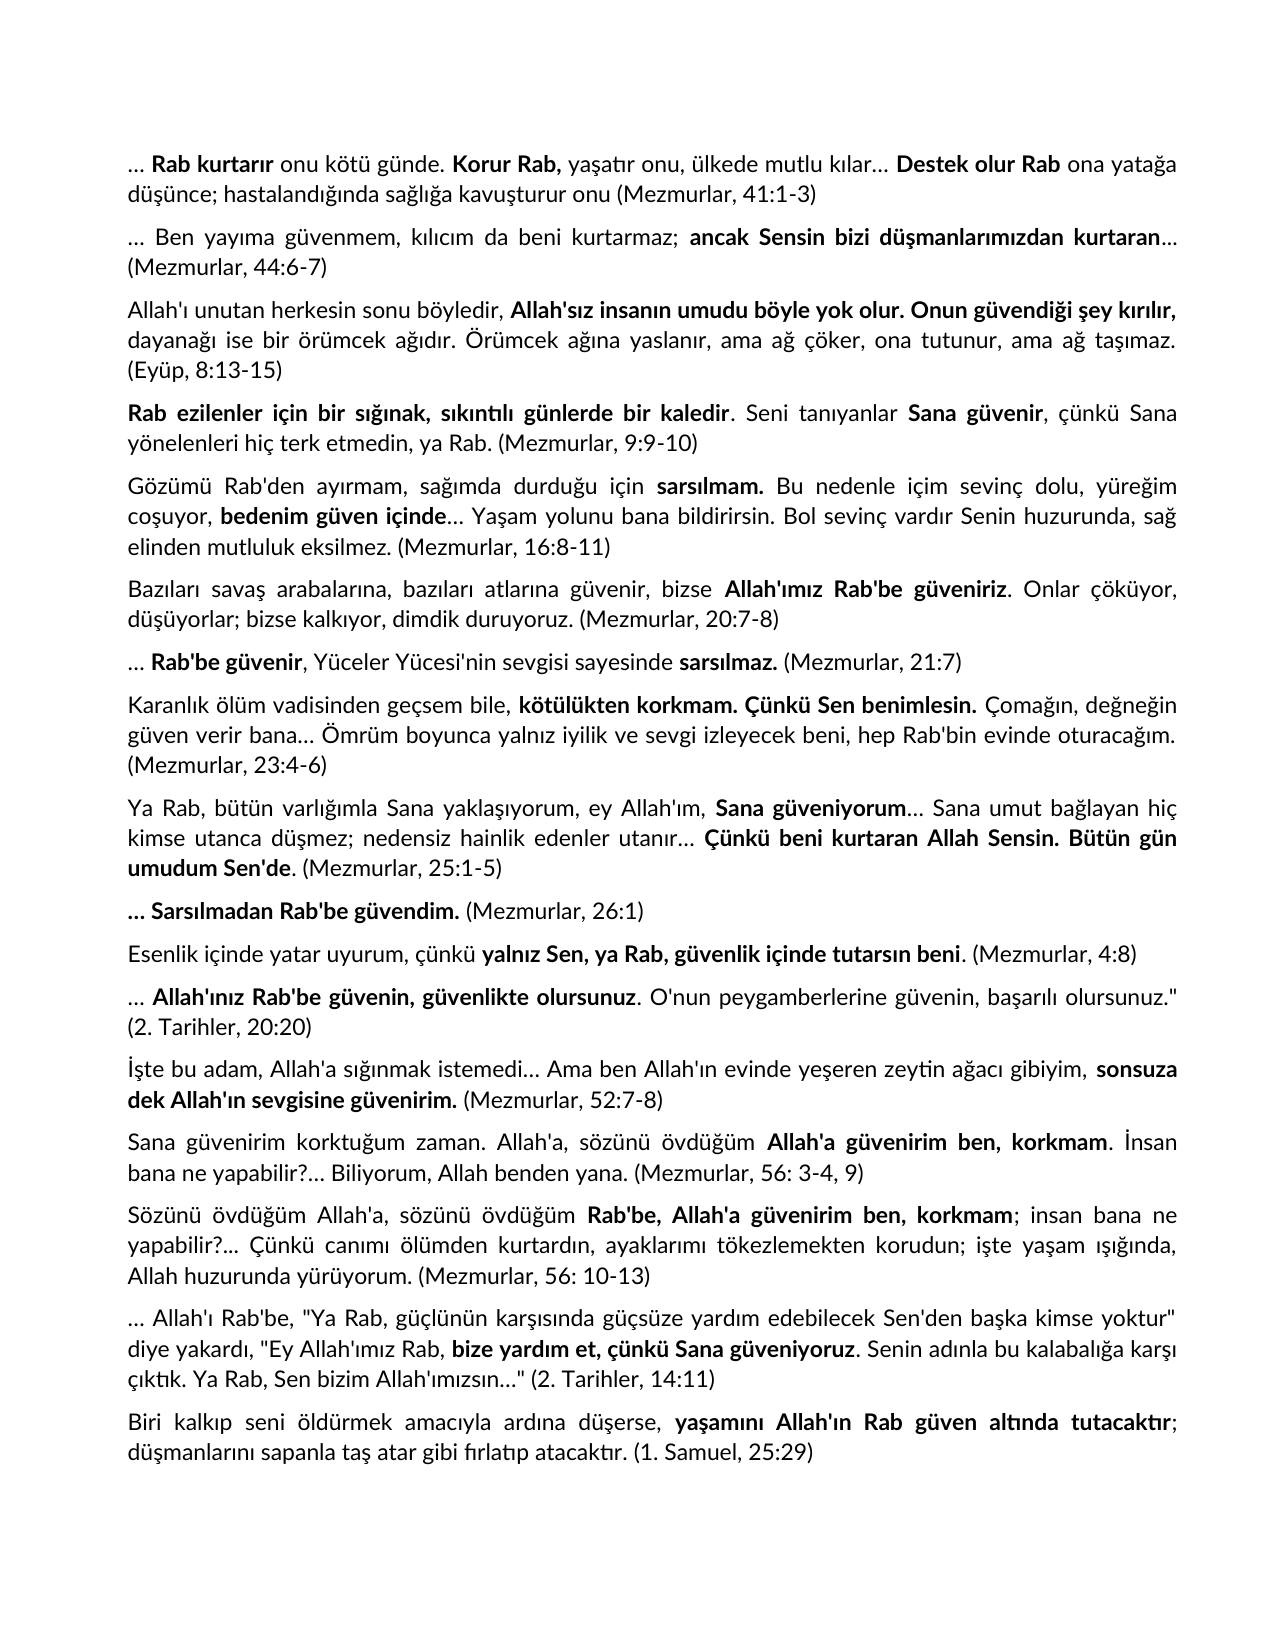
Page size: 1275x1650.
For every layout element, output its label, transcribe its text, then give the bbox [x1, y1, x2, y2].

text Allah'ı unutan herkesin sonu böyledir, Allah'sız insanın umudu böyle yok olur. Onun güvendiği şey kırılır, dayanağı ise bir örümcek ağıdır. Örümcek ağına yaslanır, ama ağ çöker, ona tutunur, ama ağ taşımaz. (Eyüp, 8:13-15) [127, 296, 1177, 384]
text Sözünü övdüğüm Allah'a, sözünü övdüğüm Rab'be, Allah'a güvenirim ben, korkmam; insan bana ne yapabilir?... Çünkü canımı ölümden kurtardın, ayaklarımı tökezlemekten korudun; işte yaşam ışığında, Allah huzurunda yürüyorum. (Mezmurlar, 56: 10-13) [127, 1201, 1177, 1289]
text İşte bu adam, Allah'a sığınmak istemedi… Ama ben Allah'ın evinde yeşeren zeytin ağacı gibiyim, sonsuza dek Allah'ın sevgisine güvenirim. (Mezmurlar, 52:7-8) [127, 1055, 1177, 1113]
text Sana güvenirim korktuğum zaman. Allah'a, sözünü övdüğüm Allah'a güvenirim ben, korkmam. İnsan bana ne yapabilir?… Biliyorum, Allah benden yana. (Mezmurlar, 56: 3-4, 9) [127, 1128, 1177, 1186]
text … Allah'ı Rab'be, "Ya Rab, güçlünün karşısında güçsüze yardım edebilecek Sen'den başka kimse yoktur" diye yakardı, "Ey Allah'ımız Rab, bize yardım et, çünkü Sana güveniyoruz. Senin adınla bu kalabalığa karşı çıktık. Ya Rab, Sen bizim Allah'ımızsın…" (2. Tarihler, 14:11) [127, 1304, 1177, 1392]
text Biri kalkıp seni öldürmek amacıyla ardına düşerse, yaşamını Allah'ın Rab güven altında tutacaktır; düşmanlarını sapanla taş atar gibi fırlatıp atacaktır. (1. Samuel, 25:29) [127, 1407, 1177, 1465]
text … Ben yayıma güvenmem, kılıcım da beni kurtarmaz; ancak Sensin bizi düşmanlarımızdan kurtaran... (Mezmurlar, 44:6-7) [127, 223, 1177, 281]
text … Rab kurtarır onu kötü günde. Korur Rab, yaşatır onu, ülkede mutlu kılar… Destek olur Rab ona yatağa düşünce; hastalandığında sağlığa kavuşturur onu (Mezmurlar, 41:1-3) [127, 150, 1177, 208]
text … Sarsılmadan Rab'be güvendim. (Mezmurlar, 26:1) [127, 897, 1177, 924]
text … Rab'be güvenir, Yüceler Yücesi'nin sevgisi sayesinde sarsılmaz. (Mezmurlar, 21:7) [127, 648, 1177, 675]
text Rab ezilenler için bir sığınak, sıkıntılı günlerde bir kaledir. Seni tanıyanlar Sana güvenir, çünkü Sana yönelenleri hiç terk etmedin, ya Rab. (Mezmurlar, 9:9-10) [127, 399, 1177, 457]
text Gözümü Rab'den ayırmam, sağımda durduğu için sarsılmam. Bu nedenle içim sevinç dolu, yüreğim coşuyor, bedenim güven içinde… Yaşam yolunu bana bildirirsin. Bol sevinç vardır Senin huzurunda, sağ elinden mutluluk eksilmez. (Mezmurlar, 16:8-11) [127, 472, 1177, 560]
text Ya Rab, bütün varlığımla Sana yaklaşıyorum, ey Allah'ım, Sana güveniyorum… Sana umut bağlayan hiç kimse utanca düşmez; nedensiz hainlik edenler utanır… Çünkü beni kurtaran Allah Sensin. Bütün gün umudum Sen'de. (Mezmurlar, 25:1-5) [127, 794, 1177, 882]
text Bazıları savaş arabalarına, bazıları atlarına güvenir, bizse Allah'ımız Rab'be güveniriz. Onlar çöküyor, düşüyorlar; bizse kalkıyor, dimdik duruyoruz. (Mezmurlar, 20:7-8) [127, 575, 1177, 633]
text Karanlık ölüm vadisinden geçsem bile, kötülükten korkmam. Çünkü Sen benimlesin. Çomağın, değneğin güven verir bana… Ömrüm boyunca yalnız iyilik ve sevgi izleyecek beni, hep Rab'bin evinde oturacağım. (Mezmurlar, 23:4-6) [127, 691, 1177, 778]
text Esenlik içinde yatar uyurum, çünkü yalnız Sen, ya Rab, güvenlik içinde tutarsın beni. (Mezmurlar, 4:8) [127, 939, 1177, 967]
text … Allah'ınız Rab'be güvenin, güvenlikte olursunuz. O'nun peygamberlerine güvenin, başarılı olursunuz." (2. Tarihler, 20:20) [127, 982, 1177, 1040]
